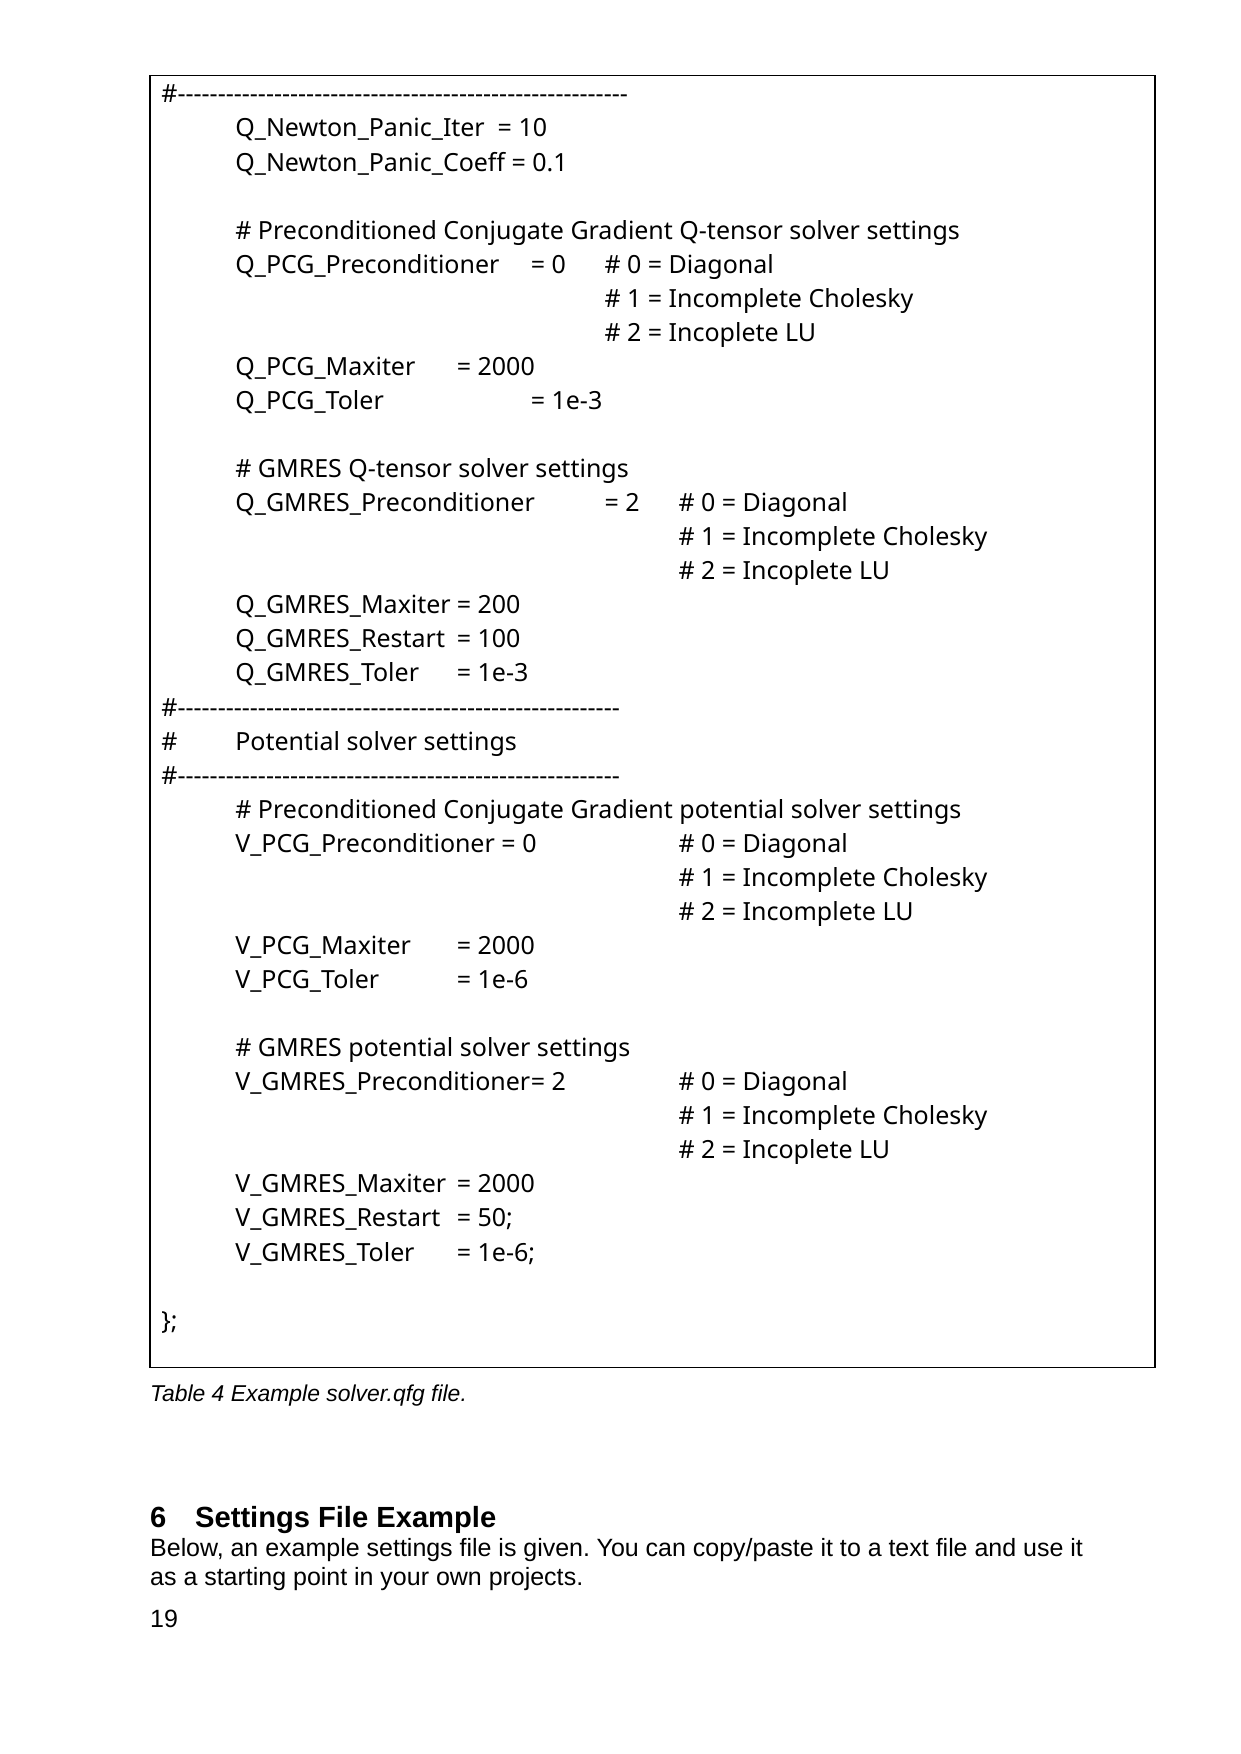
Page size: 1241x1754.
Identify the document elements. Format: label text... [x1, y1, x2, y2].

text Below, an example settings file is given. You can copy/paste it to a text file and use it as a starting point in your own projects. [150, 1533, 1090, 1591]
table_header #-------------------------------------------------------- Q_Newton_Panic_Iter = 10 Q_Newton_Panic_Coeff = 0.1 # Preconditioned Conjugate Gradient Q-tensor solver settings Q_PCG_Preconditioner = 0 # 0 = Diagonal # 1 = Incomplete Cholesky # 2 = Incoplete LU Q_PCG_Maxiter = 2000 Q_PCG_Toler = 1e-3 # GMRES Q-tensor solver settings Q_GMRES_Preconditioner = 2 # 0 = Diagonal # 1 = Incomplete Cholesky # 2 = Incoplete LU Q_GMRES_Maxiter = 200 Q_GMRES_Restart = 100 Q_GMRES_Toler = 1e-3 #------------------------------------------------------- # Potential solver settings #------------------------------------------------------- # Preconditioned Conjugate Gradient potential solver settings V_PCG_Preconditioner = 0 # 0 = Diagonal # 1 = Incomplete Cholesky # 2 = Incomplete LU V_PCG_Maxiter = 2000 V_PCG_Toler = 1e-6 # GMRES potential solver settings V_GMRES_Preconditioner = 2 # 0 = Diagonal # 1 = Incomplete Cholesky # 2 = Incoplete LU V_GMRES_Maxiter = 2000 V_GMRES_Restart = 50; V_GMRES_Toler = 1e-6; }; [151, 76, 1154, 1367]
text Table 4 Example solver.qfg file. [150, 1380, 1090, 1407]
subtitle Settings File Example [150, 1500, 1090, 1533]
